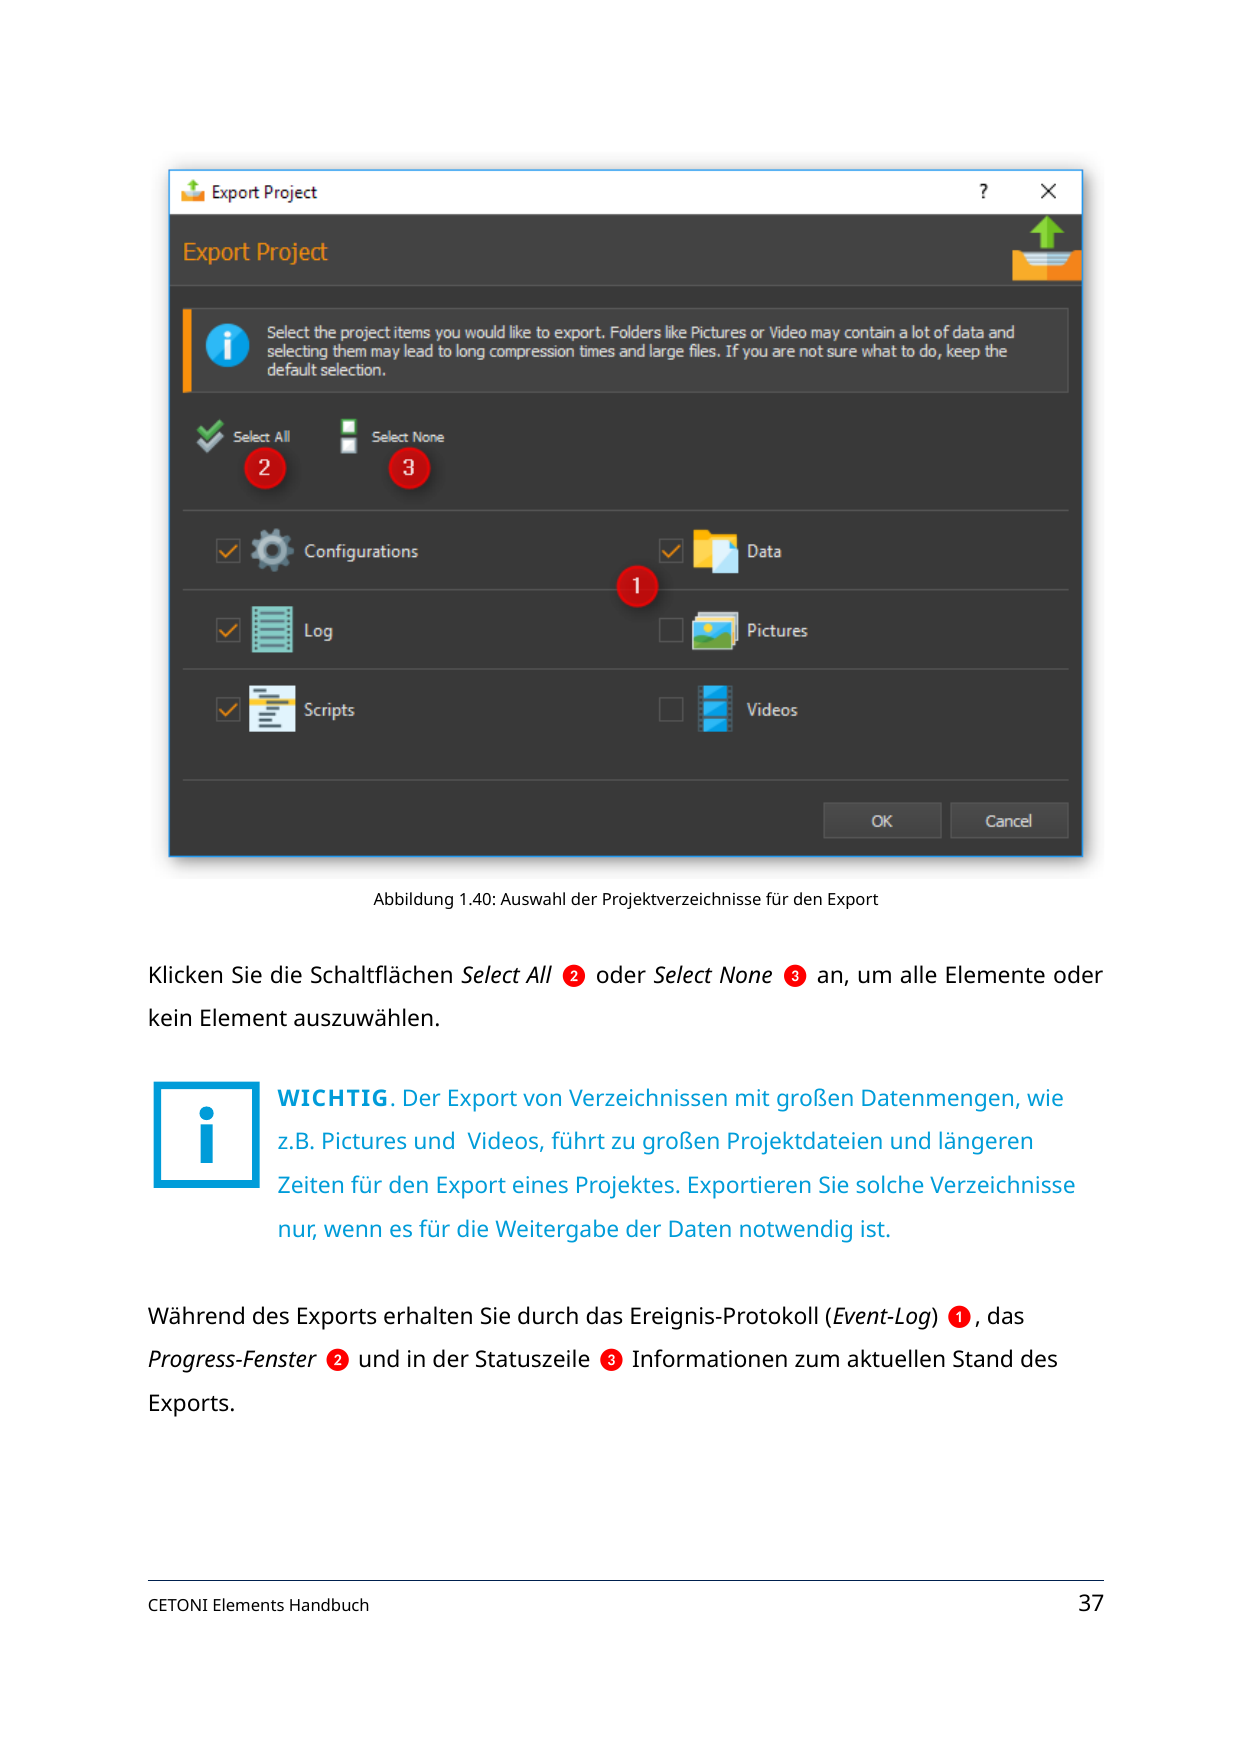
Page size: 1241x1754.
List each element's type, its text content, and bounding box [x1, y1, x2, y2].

text Abbildung 1.40: Auswahl der Projektverzeichnisse für den Export [148, 879, 1104, 911]
table_header [148, 1070, 266, 1256]
picture [147, 148, 1105, 879]
table_header Wichtig. Der Export von Verzeichnissen mit großen Datenmengen, wie z.B. Pictures und Videos, führt zu großen Projektdateien und längeren Zeiten für den Export eines Projektes. Exportieren Sie solche Verzeichnisse nur, wenn es für die Weitergabe der Daten notwendig ist. [266, 1070, 1104, 1256]
text Klicken Sie die Schaltflächen Select All ❷ oder Select None ❸ an, um alle Elemente oder kein Element auszuwählen. [148, 912, 1104, 1034]
text [148, 136, 1104, 148]
text Während des Exports erhalten Sie durch das Ereignis-Protokoll (Event-Log) ❶, das Progress-Fenster ❷ und in der Statuszeile ❸ Informationen zum aktuellen Stand des Exports. [148, 1299, 1104, 1418]
